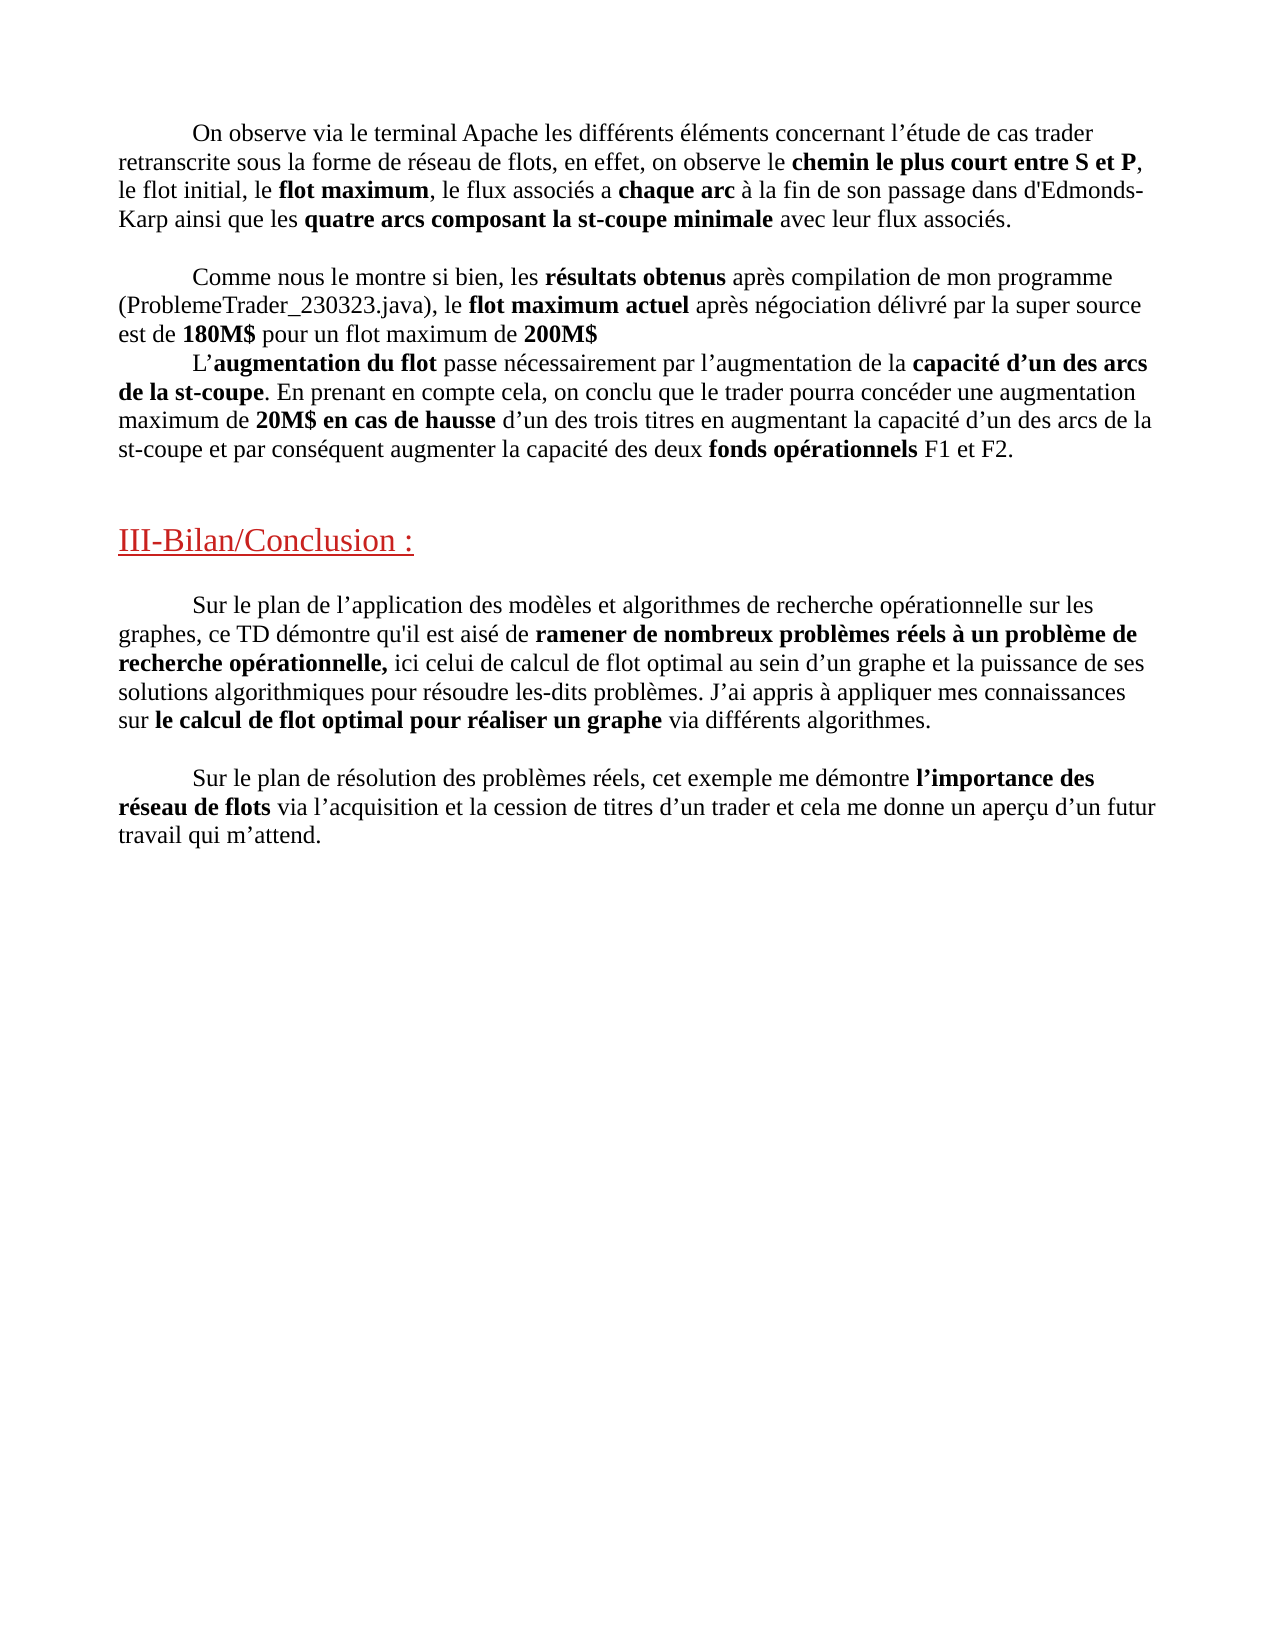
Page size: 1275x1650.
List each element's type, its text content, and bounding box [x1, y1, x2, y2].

text III-Bilan/Conclusion : [118, 521, 1157, 559]
text On observe via le terminal Apache les différents éléments concernant l’étude de cas trader retranscrite sous la forme de réseau de flots, en effet, on observe le chemin le plus court entre S et P, le flot initial, le flot maximum, le flux associés a chaque arc à la fin de son passage dans d'Edmonds-Karp ainsi que les quatre arcs composant la st-coupe minimale avec leur flux associés. [118, 118, 1157, 233]
text Sur le plan de résolution des problèmes réels, cet exemple me démontre l’importance des réseau de flots via l’acquisition et la cession de titres d’un trader et cela me donne un aperçu d’un futur travail qui m’attend. [118, 763, 1157, 849]
text L’augmentation du flot passe nécessairement par l’augmentation de la capacité d’un des arcs de la st-coupe. En prenant en compte cela, on conclu que le trader pourra concéder une augmentation maximum de 20M$ en cas de hausse d’un des trois titres en augmentant la capacité d’un des arcs de la st-coupe et par conséquent augmenter la capacité des deux fonds opérationnels F1 et F2. [118, 348, 1157, 463]
text Comme nous le montre si bien, les résultats obtenus après compilation de mon programme (ProblemeTrader_230323.java), le flot maximum actuel après négociation délivré par la super source est de 180M$ pour un flot maximum de 200M$ [118, 262, 1157, 348]
text Sur le plan de l’application des modèles et algorithmes de recherche opérationnelle sur les graphes, ce TD démontre qu'il est aisé de ramener de nombreux problèmes réels à un problème de recherche opérationnelle, ici celui de calcul de flot optimal au sein d’un graphe et la puissance de ses solutions algorithmiques pour résoudre les-dits problèmes. J’ai appris à appliquer mes connaissances sur le calcul de flot optimal pour réaliser un graphe via différents algorithmes. [118, 562, 1157, 734]
